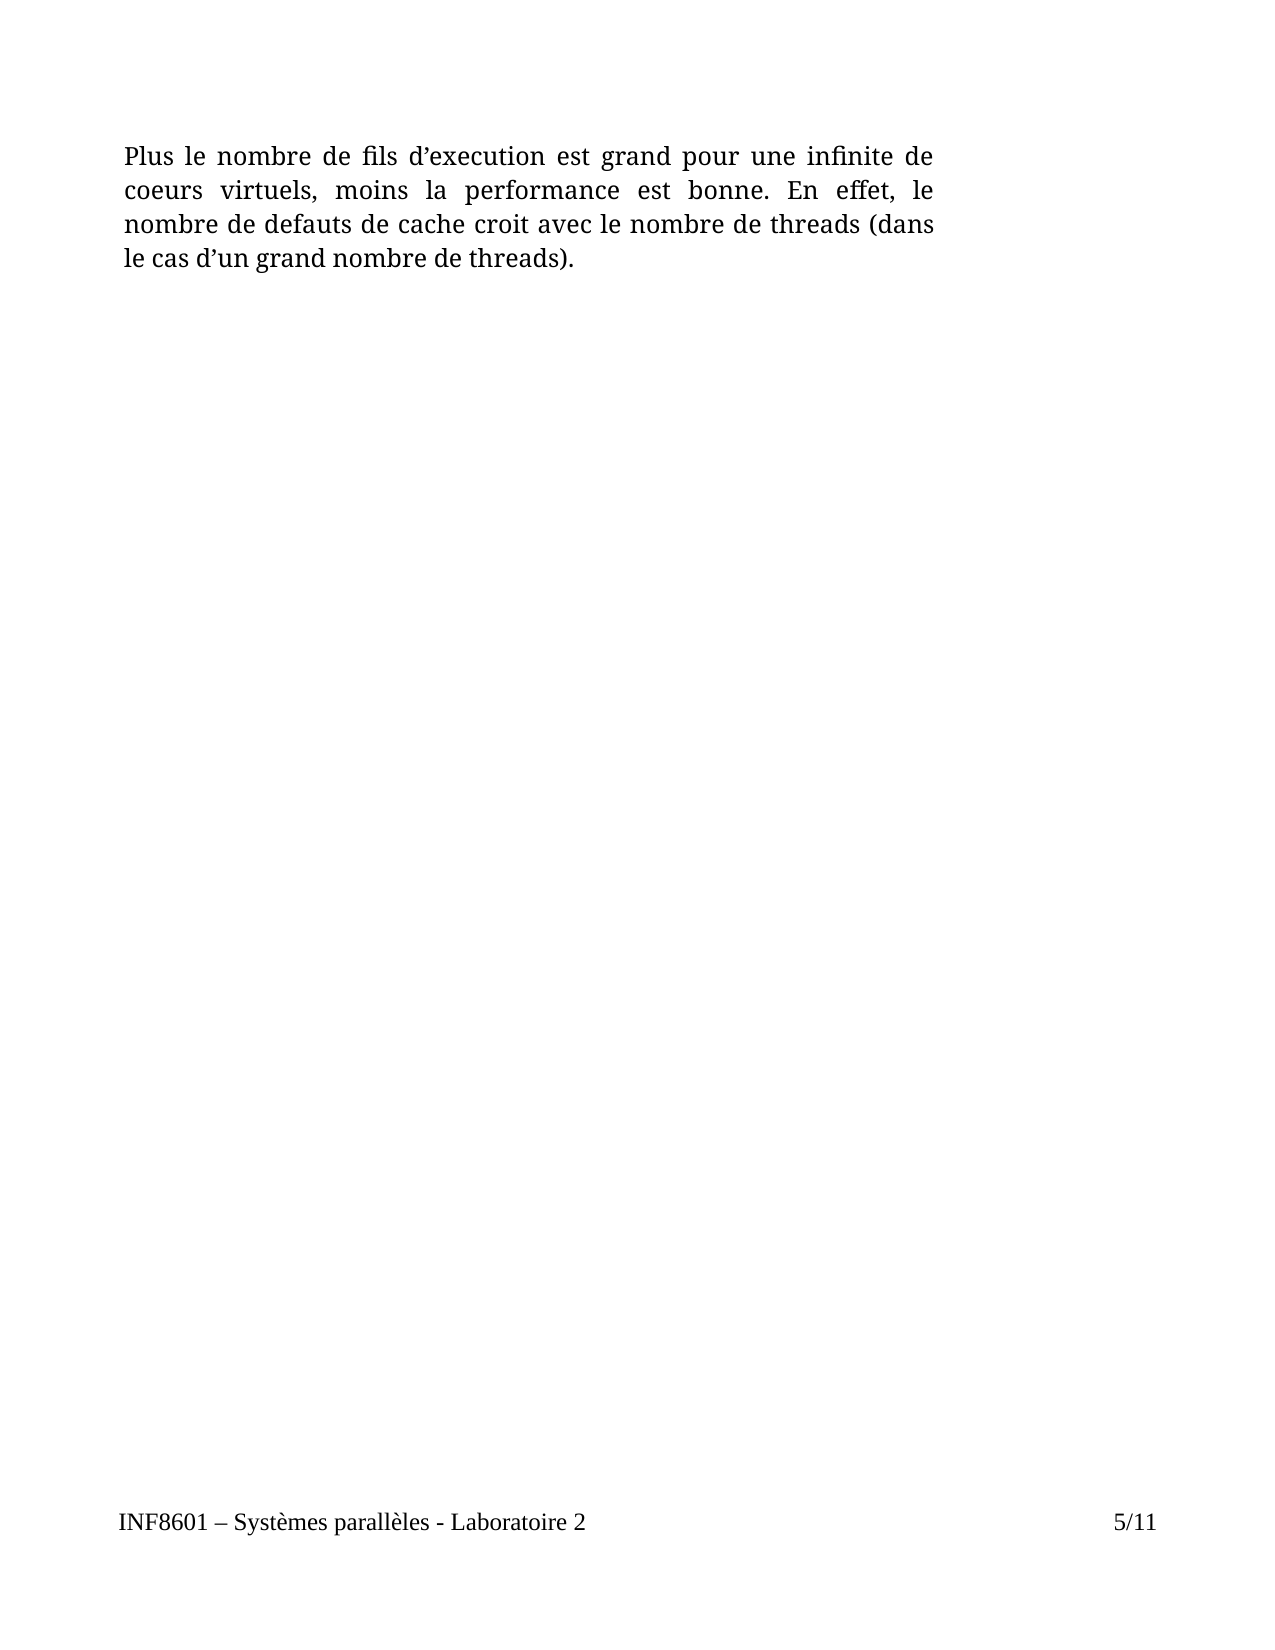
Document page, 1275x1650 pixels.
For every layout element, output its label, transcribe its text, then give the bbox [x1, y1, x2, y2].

table_cell [941, 118, 1049, 360]
table_cell Plus le nombre de fils d’execution est grand pour une infinite de coeurs virtuels, moins la performance est bonne. En effet, le nombre de defauts de cache croit avec le nombre de threads (dans le cas d’un grand nombre de threads). [118, 118, 941, 360]
table_cell [1049, 118, 1157, 360]
